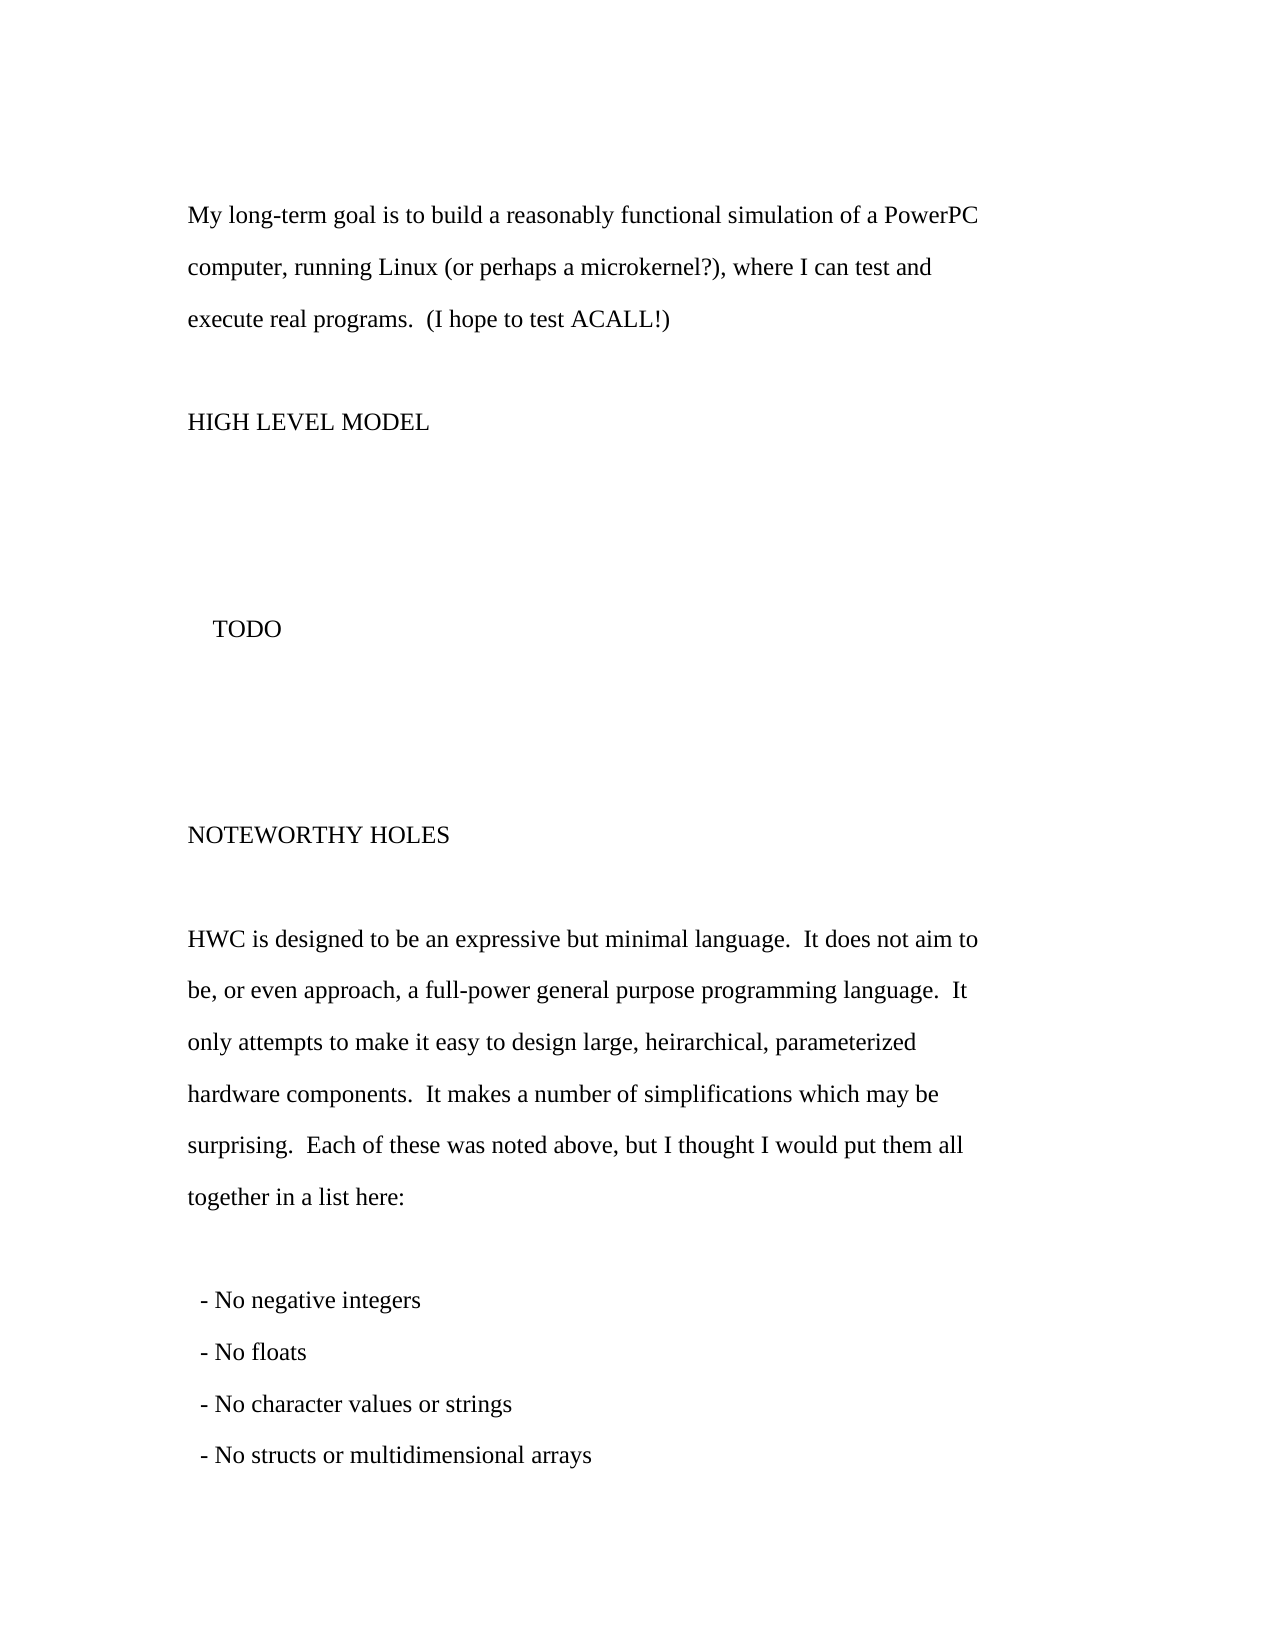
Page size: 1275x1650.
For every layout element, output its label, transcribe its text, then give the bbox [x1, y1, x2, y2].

text execute real programs. (I hope to test ACALL!) [187, 305, 1087, 333]
text - No floats [187, 1338, 1087, 1366]
text - No structs or multidimensional arrays [187, 1442, 1087, 1469]
text HIGH LEVEL MODEL [187, 408, 1087, 436]
text surprising. Each of these was noted above, but I thought I would put them all [187, 1132, 1087, 1159]
text together in a list here: [187, 1183, 1087, 1211]
text hardware components. It makes a number of simplifications which may be [187, 1080, 1087, 1108]
text HWC is designed to be an expressive but minimal language. It does not aim to [187, 925, 1087, 953]
text - No negative integers [187, 1287, 1087, 1314]
text computer, running Linux (or perhaps a microkernel?), where I can test and [187, 253, 1087, 281]
text NOTEWORTHY HOLES [187, 822, 1087, 849]
text - No character values or strings [187, 1390, 1087, 1418]
text My long-term goal is to build a reasonably functional simulation of a PowerPC [187, 202, 1087, 229]
text only attempts to make it easy to design large, heirarchical, parameterized [187, 1028, 1087, 1056]
text TODO [187, 615, 1087, 643]
text be, or even approach, a full-power general purpose programming language. It [187, 977, 1087, 1004]
